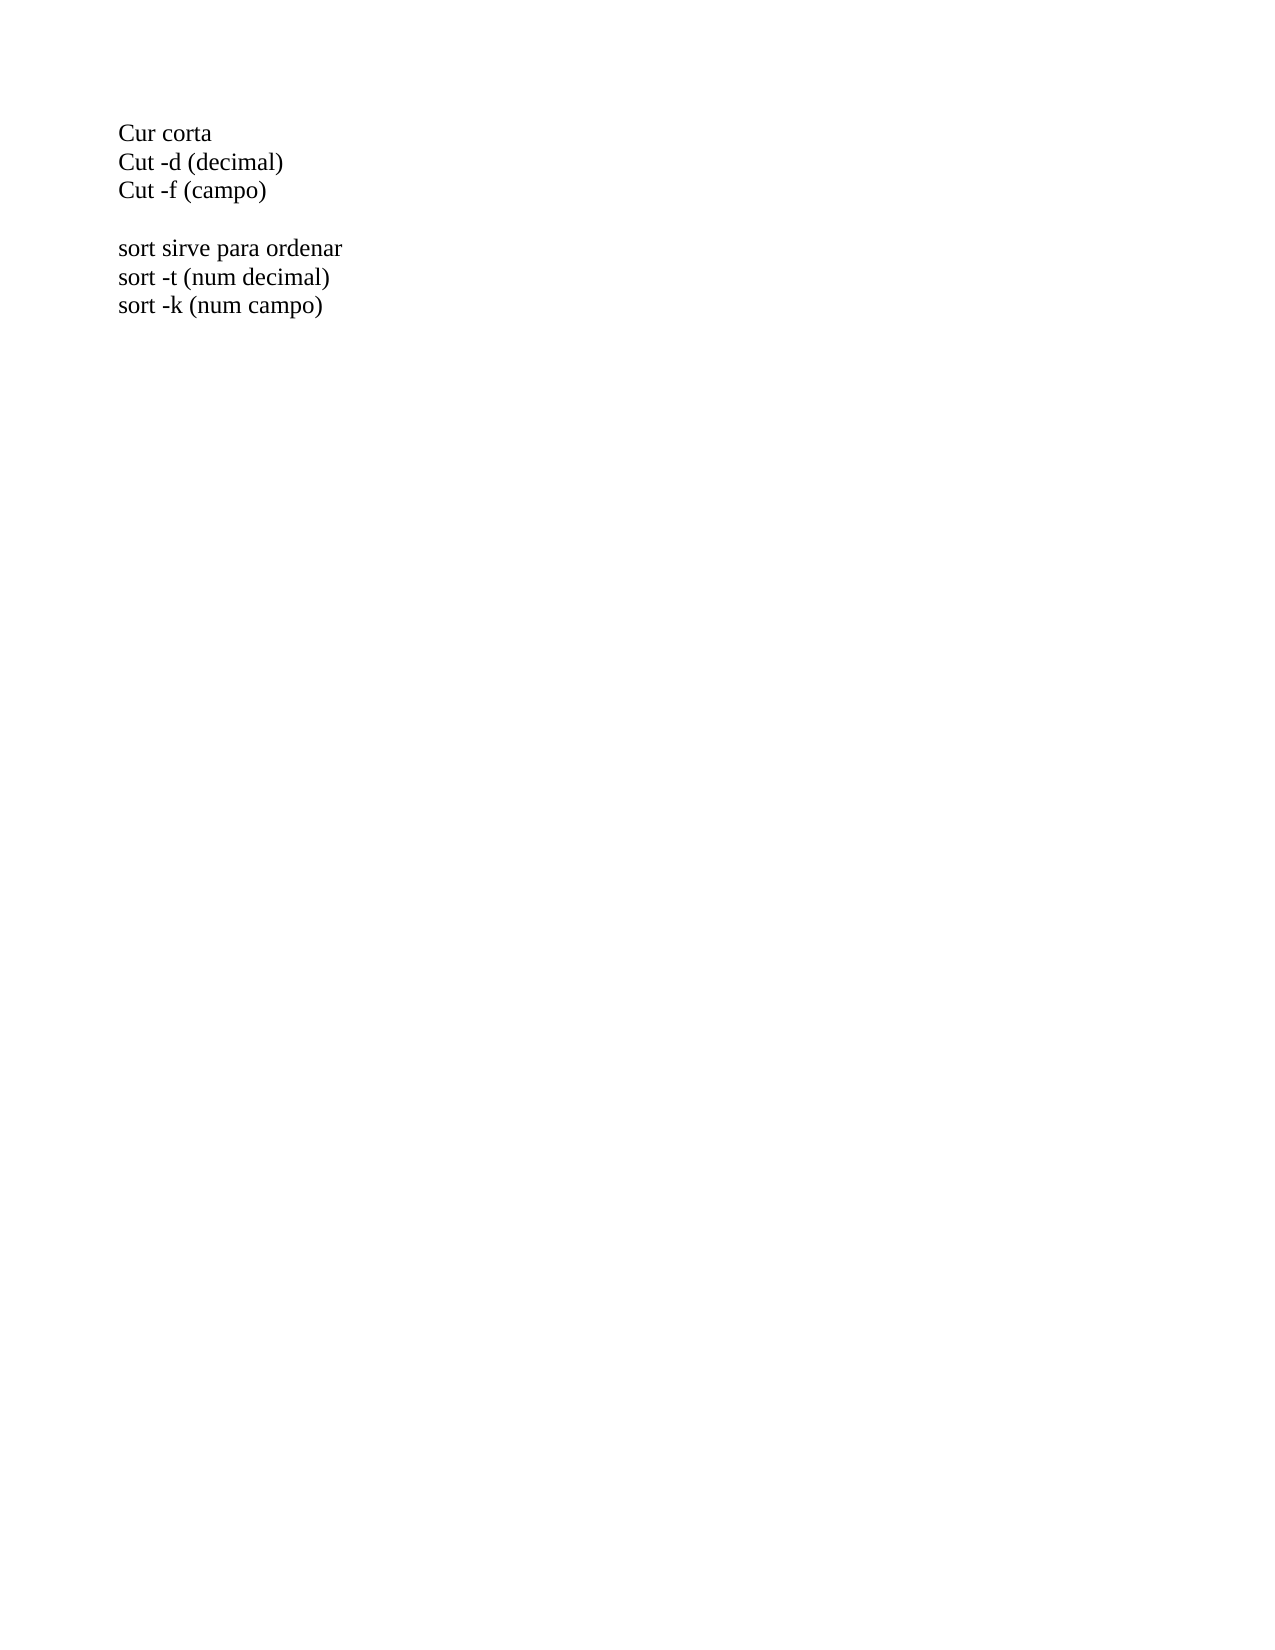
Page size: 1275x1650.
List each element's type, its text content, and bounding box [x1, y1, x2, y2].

text Cut -f (campo) [118, 176, 1157, 204]
text Cur corta [118, 118, 1157, 147]
text Cut -d (decimal) [118, 147, 1157, 176]
text sort -k (num campo) [118, 291, 1157, 319]
text sort -t (num decimal) [118, 262, 1157, 291]
text sort sirve para ordenar [118, 233, 1157, 262]
